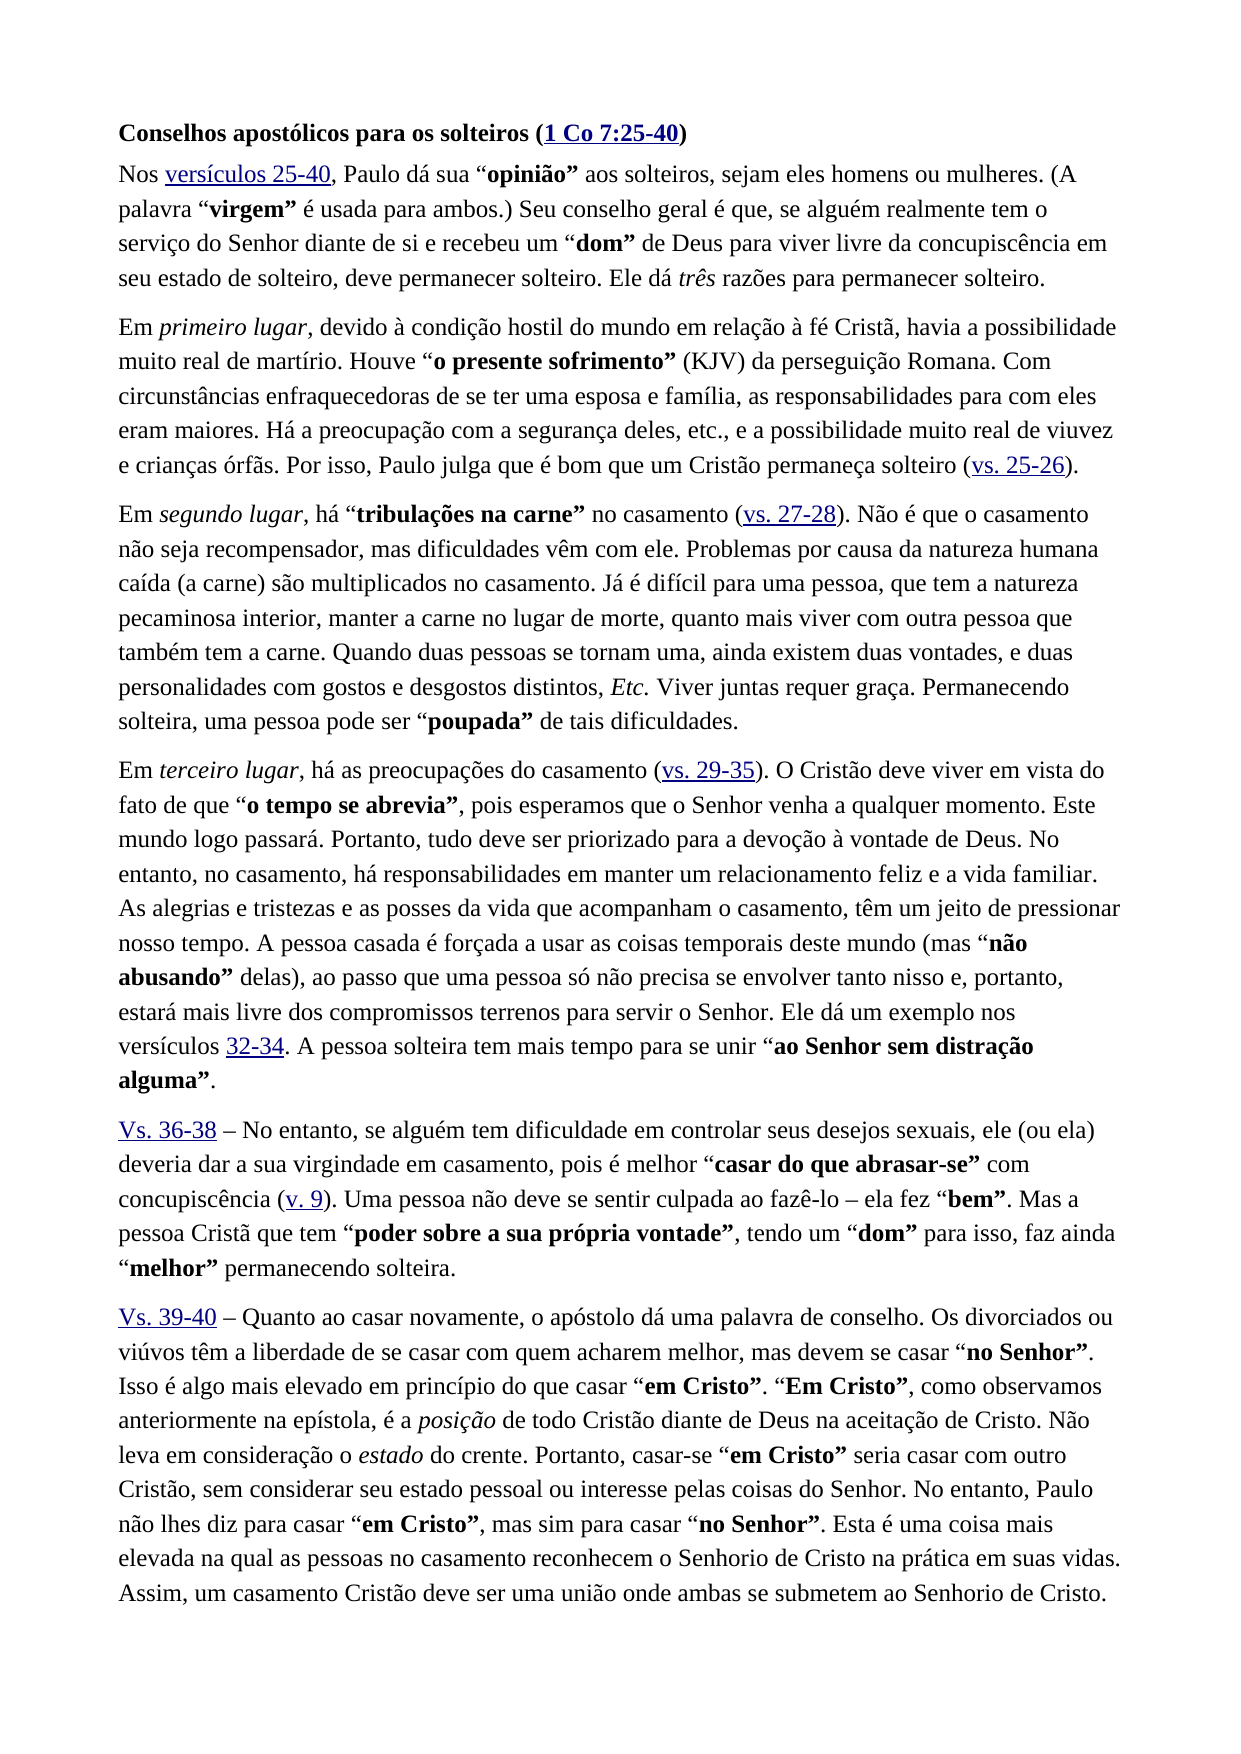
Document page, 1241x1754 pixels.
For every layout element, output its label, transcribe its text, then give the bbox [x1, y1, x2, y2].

text Vs. 39-40 – Quanto ao casar novamente, o apóstolo dá uma palavra de conselho. Os divorciados ou viúvos têm a liberdade de se casar com quem acharem melhor, mas devem se casar “no Senhor”. Isso é algo mais elevado em princípio do que casar “em Cristo”. “Em Cristo”, como observamos anteriormente na epístola, é a posição de todo Cristão diante de Deus na aceitação de Cristo. Não leva em consideração o estado do crente. Portanto, casar-se “em Cristo” seria casar com outro Cristão, sem considerar seu estado pessoal ou interesse pelas coisas do Senhor. No entanto, Paulo não lhes diz para casar “em Cristo”, mas sim para casar “no Senhor”. Esta é uma coisa mais elevada na qual as pessoas no casamento reconhecem o Senhorio de Cristo na prática em suas vidas. Assim, um casamento Cristão deve ser uma união onde ambas se submetem ao Senhorio de Cristo. [118, 1302, 1122, 1607]
text Em terceiro lugar, há as preocupações do casamento (vs. 29-35). O Cristão deve viver em vista do fato de que “o tempo se abrevia”, pois esperamos que o Senhor venha a qualquer momento. Este mundo logo passará. Portanto, tudo deve ser priorizado para a devoção à vontade de Deus. No entanto, no casamento, há responsabilidades em manter um relacionamento feliz e a vida familiar. As alegrias e tristezas e as posses da vida que acompanham o casamento, têm um jeito de pressionar nosso tempo. A pessoa casada é forçada a usar as coisas temporais deste mundo (mas “não abusando” delas), ao passo que uma pessoa só não precisa se envolver tanto nisso e, portanto, estará mais livre dos compromissos terrenos para servir o Senhor. Ele dá um exemplo nos versículos 32-34. A pessoa solteira tem mais tempo para se unir “ao Senhor sem distração alguma”. [118, 755, 1122, 1094]
subtitle Conselhos apostólicos para os solteiros (1 Co 7:25-40) [118, 118, 1122, 147]
text Vs. 36-38 – No entanto, se alguém tem dificuldade em controlar seus desejos sexuais, ele (ou ela) deveria dar a sua virgindade em casamento, pois é melhor “casar do que abrasar-se” com concupiscência (v. 9). Uma pessoa não deve se sentir culpada ao fazê-lo – ela fez “bem”. Mas a pessoa Cristã que tem “poder sobre a sua própria vontade”, tendo um “dom” para isso, faz ainda “melhor” permanecendo solteira. [118, 1115, 1122, 1282]
text Em primeiro lugar, devido à condição hostil do mundo em relação à fé Cristã, havia a possibilidade muito real de martírio. Houve “o presente sofrimento” (KJV) da perseguição Romana. Com circunstâncias enfraquecedoras de se ter uma esposa e família, as responsabilidades para com eles eram maiores. Há a preocupação com a segurança deles, etc., e a possibilidade muito real de viuvez e crianças órfãs. Por isso, Paulo julga que é bom que um Cristão permaneça solteiro (vs. 25-26). [118, 312, 1122, 479]
text Em segundo lugar, há “tribulações na carne” no casamento (vs. 27-28). Não é que o casamento não seja recompensador, mas dificuldades vêm com ele. Problemas por causa da natureza humana caída (a carne) são multiplicados no casamento. Já é difícil para uma pessoa, que tem a natureza pecaminosa interior, manter a carne no lugar de morte, quanto mais viver com outra pessoa que também tem a carne. Quando duas pessoas se tornam uma, ainda existem duas vontades, e duas personalidades com gostos e desgostos distintos, Etc. Viver juntas requer graça. Permanecendo solteira, uma pessoa pode ser “poupada” de tais dificuldades. [118, 499, 1122, 735]
text Nos versículos 25-40, Paulo dá sua “opinião” aos solteiros, sejam eles homens ou mulheres. (A palavra “virgem” é usada para ambos.) Seu conselho geral é que, se alguém realmente tem o serviço do Senhor diante de si e recebeu um “dom” de Deus para viver livre da concupiscência em seu estado de solteiro, deve permanecer solteiro. Ele dá três razões para permanecer solteiro. [118, 159, 1122, 291]
